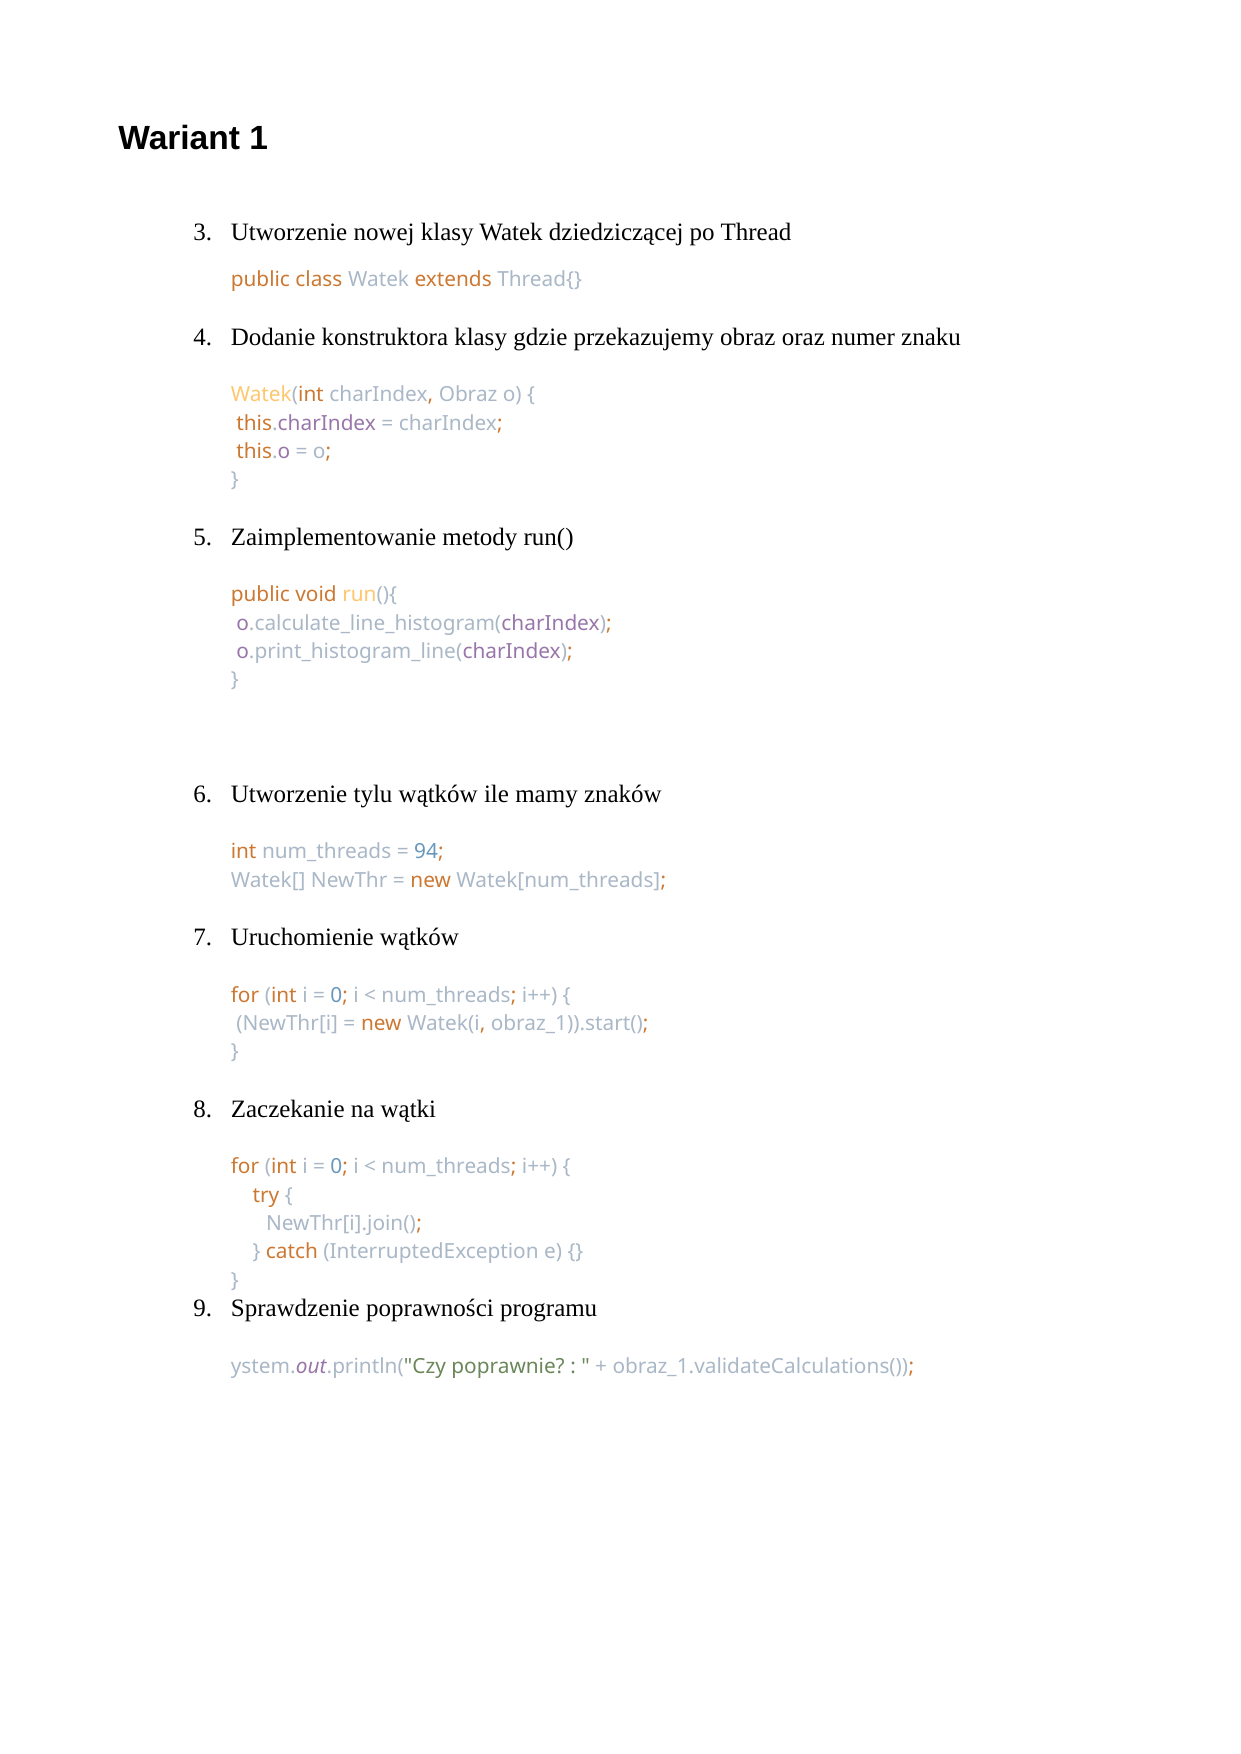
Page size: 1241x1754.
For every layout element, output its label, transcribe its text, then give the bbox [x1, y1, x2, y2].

list for (int i = 0; i < num_threads; i++) { try { NewThr[i].join(); } catch (InterruptedException e) {} } [193, 1151, 1122, 1293]
list Uruchomienie wątków [193, 922, 1122, 951]
list Watek(int charIndex, Obraz o) { this.charIndex = charIndex; this.o = o; } [193, 379, 1122, 493]
list public void run(){ o.calculate_line_histogram(charIndex); o.print_histogram_line(charIndex); } [193, 579, 1122, 693]
list int num_threads = 94; Watek[] NewThr = new Watek[num_threads]; [193, 808, 1122, 922]
list for (int i = 0; i < num_threads; i++) { (NewThr[i] = new Watek(i, obraz_1)).start(); } [193, 980, 1122, 1065]
list ystem.out.println("Czy poprawnie? : " + obraz_1.validateCalculations()); [193, 1351, 1122, 1408]
list Zaczekanie na wątki [193, 1094, 1122, 1123]
subtitle Wariant 1 [118, 118, 1122, 157]
list Sprawdzenie poprawności programu [193, 1293, 1122, 1322]
list Utworzenie nowej klasy Watek dziedziczącej po Thread [193, 217, 1122, 246]
list Utworzenie tylu wątków ile mamy znaków [193, 779, 1122, 808]
list Dodanie konstruktora klasy gdzie przekazujemy obraz oraz numer znaku [193, 322, 1122, 350]
list public class Watek extends Thread{} [193, 264, 1122, 293]
list Zaimplementowanie metody run() [193, 522, 1122, 550]
